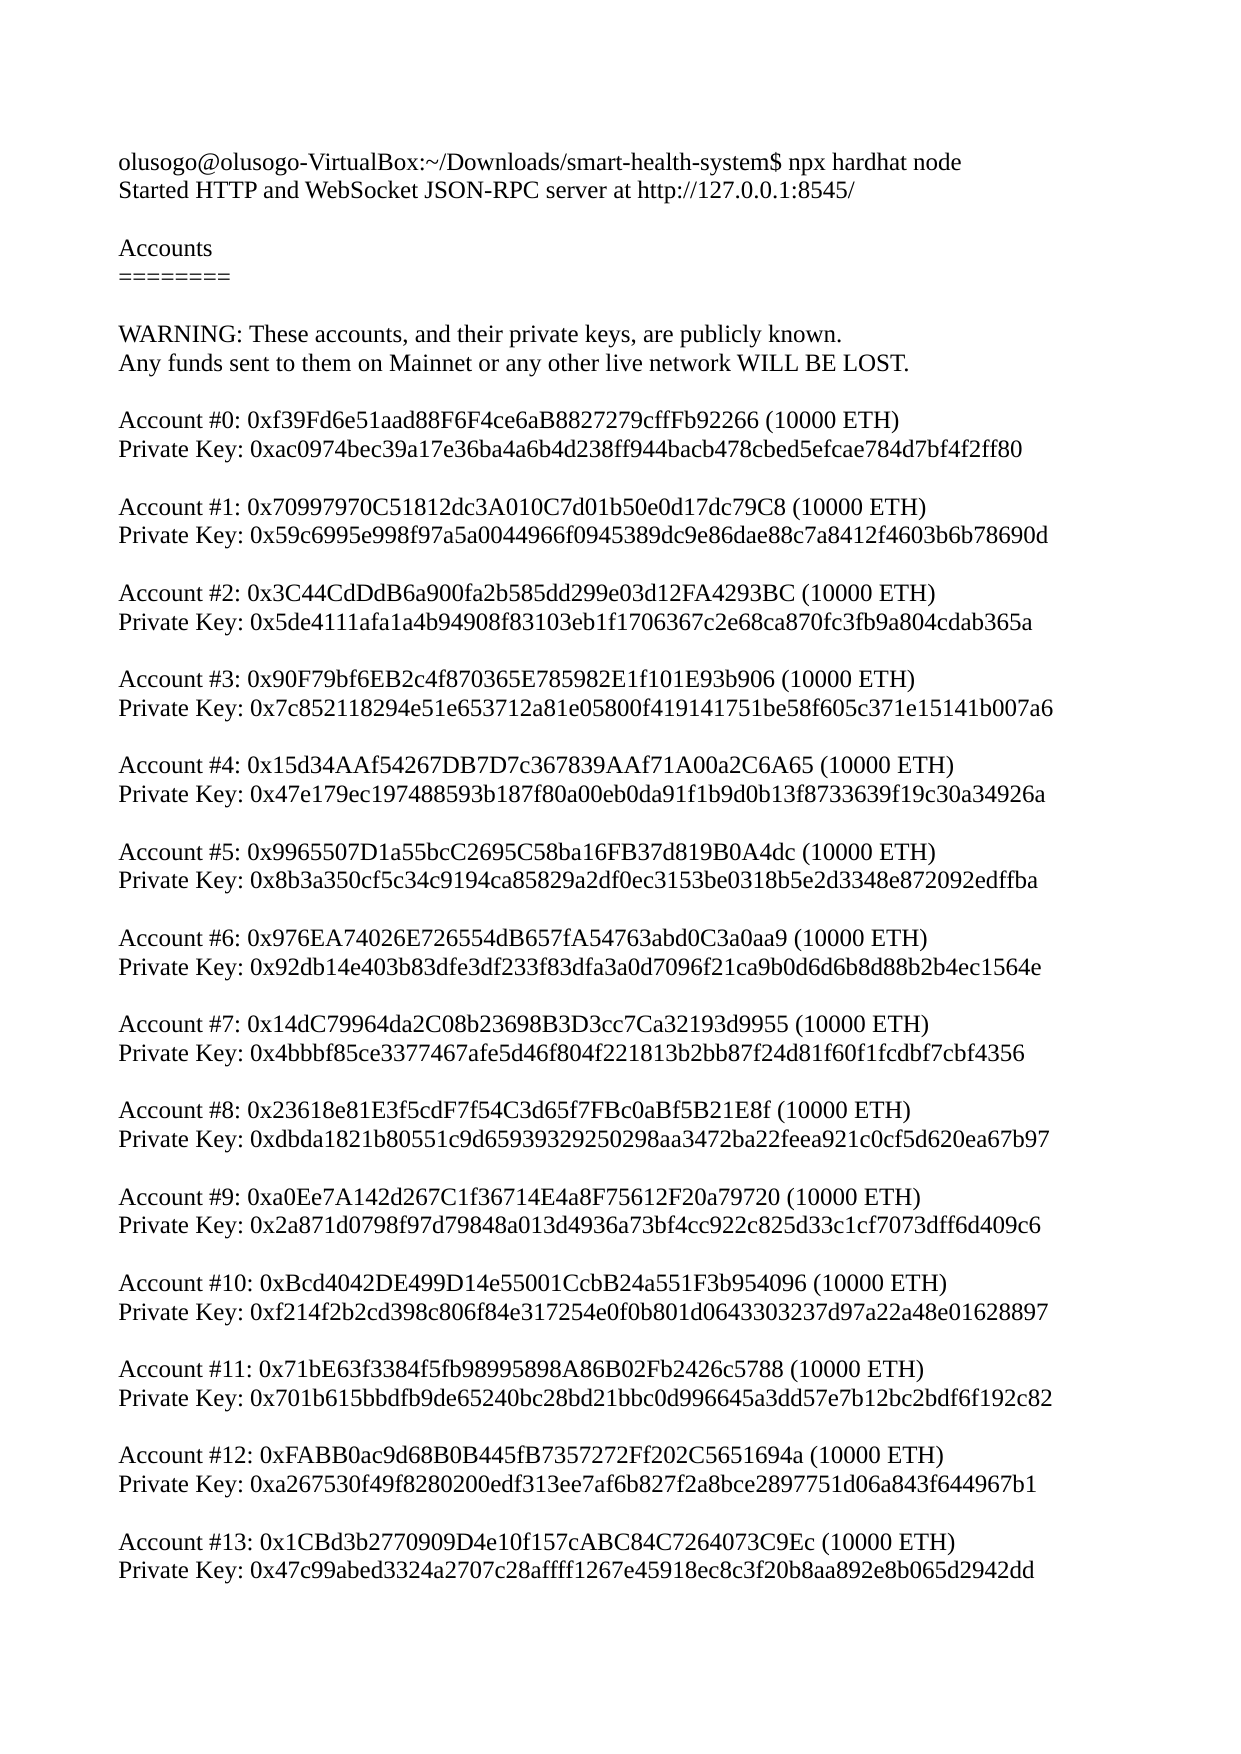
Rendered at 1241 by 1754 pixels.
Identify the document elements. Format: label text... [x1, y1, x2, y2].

text Private Key: 0xf214f2b2cd398c806f84e317254e0f0b801d0643303237d97a22a48e01628897 [118, 1297, 1122, 1326]
text Private Key: 0x701b615bbdfb9de65240bc28bd21bbc0d996645a3dd57e7b12bc2bdf6f192c82 [118, 1383, 1122, 1412]
text Private Key: 0x4bbbf85ce3377467afe5d46f804f221813b2bb87f24d81f60f1fcdbf7cbf4356 [118, 1038, 1122, 1067]
text Account #8: 0x23618e81E3f5cdF7f54C3d65f7FBc0aBf5B21E8f (10000 ETH) [118, 1096, 1122, 1124]
text Private Key: 0x7c852118294e51e653712a81e05800f419141751be58f605c371e15141b007a6 [118, 693, 1122, 722]
text Account #12: 0xFABB0ac9d68B0B445fB7357272Ff202C5651694a (10000 ETH) [118, 1441, 1122, 1469]
text Private Key: 0x2a871d0798f97d79848a013d4936a73bf4cc922c825d33c1cf7073dff6d409c6 [118, 1211, 1122, 1239]
text Account #10: 0xBcd4042DE499D14e55001CcbB24a551F3b954096 (10000 ETH) [118, 1268, 1122, 1297]
text Private Key: 0x59c6995e998f97a5a0044966f0945389dc9e86dae88c7a8412f4603b6b78690d [118, 521, 1122, 549]
text Private Key: 0xdbda1821b80551c9d65939329250298aa3472ba22feea921c0cf5d620ea67b97 [118, 1124, 1122, 1153]
text Account #3: 0x90F79bf6EB2c4f870365E785982E1f101E93b906 (10000 ETH) [118, 664, 1122, 693]
text Account #7: 0x14dC79964da2C08b23698B3D3cc7Ca32193d9955 (10000 ETH) [118, 1009, 1122, 1038]
text Account #11: 0x71bE63f3384f5fb98995898A86B02Fb2426c5788 (10000 ETH) [118, 1354, 1122, 1383]
text Started HTTP and WebSocket JSON-RPC server at http://127.0.0.1:8545/ [118, 176, 1122, 204]
text olusogo@olusogo-VirtualBox:~/Downloads/smart-health-system$ npx hardhat node [118, 147, 1122, 176]
text Account #6: 0x976EA74026E726554dB657fA54763abd0C3a0aa9 (10000 ETH) [118, 923, 1122, 952]
text Account #5: 0x9965507D1a55bcC2695C58ba16FB37d819B0A4dc (10000 ETH) [118, 837, 1122, 866]
text Private Key: 0x5de4111afa1a4b94908f83103eb1f1706367c2e68ca870fc3fb9a804cdab365a [118, 607, 1122, 636]
text Private Key: 0x47e179ec197488593b187f80a00eb0da91f1b9d0b13f8733639f19c30a34926a [118, 779, 1122, 808]
text Private Key: 0xa267530f49f8280200edf313ee7af6b827f2a8bce2897751d06a843f644967b1 [118, 1469, 1122, 1498]
text Account #4: 0x15d34AAf54267DB7D7c367839AAf71A00a2C6A65 (10000 ETH) [118, 751, 1122, 779]
text Account #0: 0xf39Fd6e51aad88F6F4ce6aB8827279cffFb92266 (10000 ETH) [118, 406, 1122, 434]
text Account #9: 0xa0Ee7A142d267C1f36714E4a8F75612F20a79720 (10000 ETH) [118, 1182, 1122, 1211]
text Private Key: 0xac0974bec39a17e36ba4a6b4d238ff944bacb478cbed5efcae784d7bf4f2ff80 [118, 434, 1122, 463]
text Account #2: 0x3C44CdDdB6a900fa2b585dd299e03d12FA4293BC (10000 ETH) [118, 578, 1122, 607]
text WARNING: These accounts, and their private keys, are publicly known. [118, 319, 1122, 348]
text Account #13: 0x1CBd3b2770909D4e10f157cABC84C7264073C9Ec (10000 ETH) [118, 1527, 1122, 1556]
text Account #1: 0x70997970C51812dc3A010C7d01b50e0d17dc79C8 (10000 ETH) [118, 492, 1122, 521]
text Accounts [118, 233, 1122, 262]
text Any funds sent to them on Mainnet or any other live network WILL BE LOST. [118, 348, 1122, 377]
text ======== [118, 262, 1122, 291]
text Private Key: 0x92db14e403b83dfe3df233f83dfa3a0d7096f21ca9b0d6d6b8d88b2b4ec1564e [118, 952, 1122, 981]
text Private Key: 0x8b3a350cf5c34c9194ca85829a2df0ec3153be0318b5e2d3348e872092edffba [118, 866, 1122, 894]
text Private Key: 0x47c99abed3324a2707c28affff1267e45918ec8c3f20b8aa892e8b065d2942dd [118, 1556, 1122, 1584]
